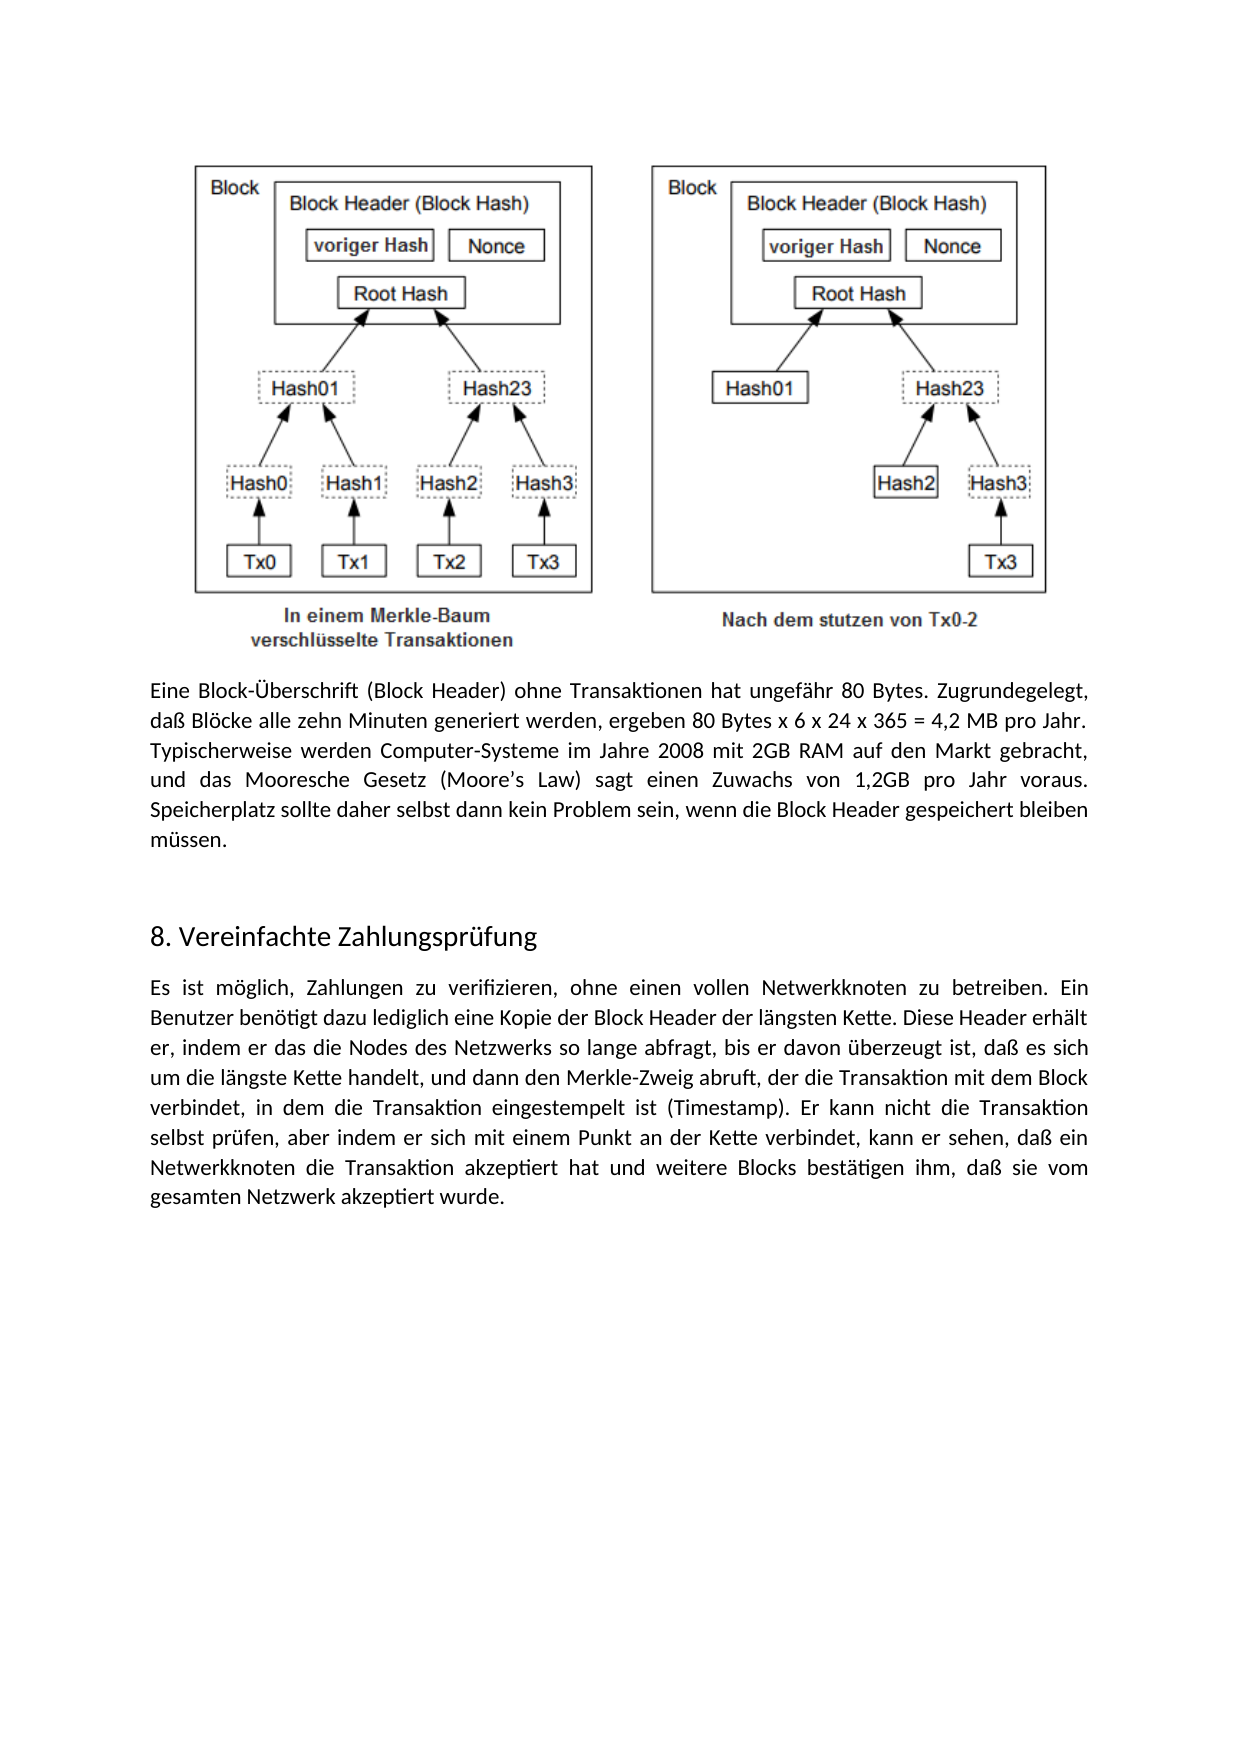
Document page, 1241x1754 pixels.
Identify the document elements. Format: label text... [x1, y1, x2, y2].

text 8. Vereinfachte Zahlungsprüfung [150, 918, 1090, 954]
text Es ist möglich, Zahlungen zu verifizieren, ohne einen vollen Netwerkknoten zu betreiben. Ein Benutzer benötigt dazu lediglich eine Kopie der Block Header der längsten Kette. Diese Header erhält er, indem er das die Nodes des Netzwerks so lange abfragt, bis er davon überzeugt ist, daß es sich um die längste Kette handelt, und dann den Merkle-Zweig abruft, der die Transaktion mit dem Block verbindet, in dem die Transaktion eingestempelt ist (Timestamp). Er kann nicht die Transaktion selbst prüfen, aber indem er sich mit einem Punkt an der Kette verbindet, kann er sehen, daß ein Netwerkknoten die Transaktion akzeptiert hat und weitere Blocks bestätigen ihm, daß sie vom gesamten Netzwerk akzeptiert wurde. [150, 973, 1090, 1211]
text Eine Block-Überschrift (Block Header) ohne Transaktionen hat ungefähr 80 Bytes. Zugrundegelegt, daß Blöcke alle zehn Minuten generiert werden, ergeben 80 Bytes x 6 x 24 x 365 = 4,2 MB pro Jahr. Typischerweise werden Computer-Systeme im Jahre 2008 mit 2GB RAM auf den Markt gebracht, und das Mooresche Gesetz (Moore’s Law) sagt einen Zuwachs von 1,2GB pro Jahr voraus. Speicherplatz sollte daher selbst dann kein Problem sein, wenn die Block Header gespeichert bleiben müssen. [150, 674, 1090, 853]
picture [150, 150, 1091, 674]
